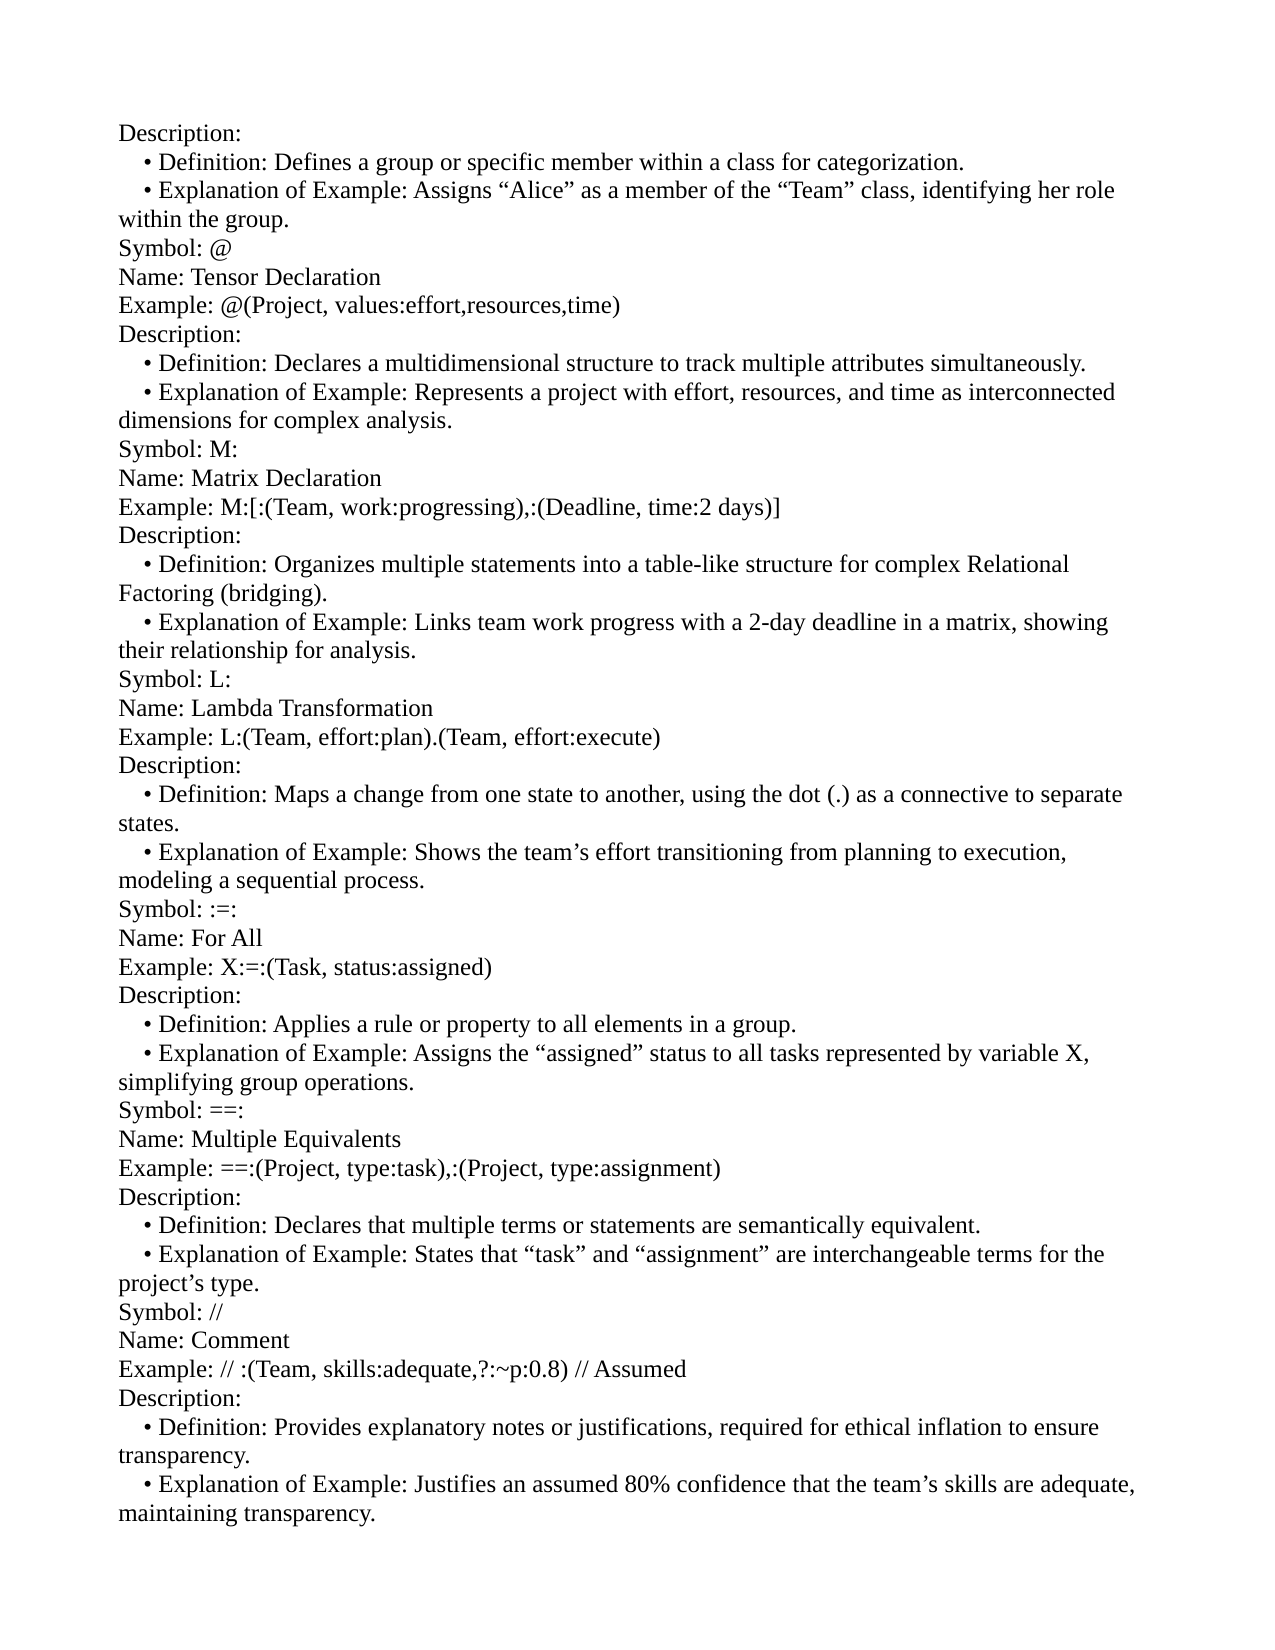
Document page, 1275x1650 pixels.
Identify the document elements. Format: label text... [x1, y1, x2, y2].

text Name: Tensor Declaration [118, 262, 1157, 291]
text Description: [118, 319, 1157, 348]
text Example: // :(Team, skills:adequate,?:~p:0.8) // Assumed [118, 1354, 1157, 1383]
text • Definition: Provides explanatory notes or justifications, required for ethical inflation to ensure transparency. [118, 1412, 1157, 1469]
text • Definition: Applies a rule or property to all elements in a group. [118, 1009, 1157, 1038]
text • Explanation of Example: Links team work progress with a 2-day deadline in a matrix, showing their relationship for analysis. [118, 607, 1157, 664]
text • Explanation of Example: Assigns the “assigned” status to all tasks represented by variable X, simplifying group operations. [118, 1038, 1157, 1096]
text • Definition: Maps a change from one state to another, using the dot (.) as a connective to separate states. [118, 779, 1157, 837]
text Name: Matrix Declaration [118, 463, 1157, 492]
text • Explanation of Example: States that “task” and “assignment” are interchangeable terms for the project’s type. [118, 1239, 1157, 1297]
text Description: [118, 118, 1157, 147]
text Description: [118, 751, 1157, 779]
text Symbol: @ [118, 233, 1157, 262]
text Name: For All [118, 923, 1157, 952]
text Example: @(Project, values:effort,resources,time) [118, 291, 1157, 319]
text Description: [118, 1383, 1157, 1412]
text • Definition: Declares a multidimensional structure to track multiple attributes simultaneously. [118, 348, 1157, 377]
text Symbol: // [118, 1297, 1157, 1326]
text • Explanation of Example: Represents a project with effort, resources, and time as interconnected dimensions for complex analysis. [118, 377, 1157, 434]
text • Definition: Defines a group or specific member within a class for categorization. [118, 147, 1157, 176]
text • Definition: Organizes multiple statements into a table-like structure for complex Relational Factoring (bridging). [118, 549, 1157, 607]
text Description: [118, 981, 1157, 1009]
text Symbol: :=: [118, 894, 1157, 923]
text Symbol: M: [118, 434, 1157, 463]
text Name: Lambda Transformation [118, 693, 1157, 722]
text Example: X:=:(Task, status:assigned) [118, 952, 1157, 981]
text Description: [118, 521, 1157, 549]
text • Explanation of Example: Justifies an assumed 80% confidence that the team’s skills are adequate, maintaining transparency. [118, 1469, 1157, 1527]
text Name: Comment [118, 1326, 1157, 1354]
text • Explanation of Example: Shows the team’s effort transitioning from planning to execution, modeling a sequential process. [118, 837, 1157, 894]
text Example: L:(Team, effort:plan).(Team, effort:execute) [118, 722, 1157, 751]
text Symbol: L: [118, 664, 1157, 693]
text • Definition: Declares that multiple terms or statements are semantically equivalent. [118, 1211, 1157, 1239]
text Description: [118, 1182, 1157, 1211]
text Example: M:[:(Team, work:progressing),:(Deadline, time:2 days)] [118, 492, 1157, 521]
text • Explanation of Example: Assigns “Alice” as a member of the “Team” class, identifying her role within the group. [118, 176, 1157, 233]
text Name: Multiple Equivalents [118, 1124, 1157, 1153]
text Example: ==:(Project, type:task),:(Project, type:assignment) [118, 1153, 1157, 1182]
text Symbol: ==: [118, 1096, 1157, 1124]
